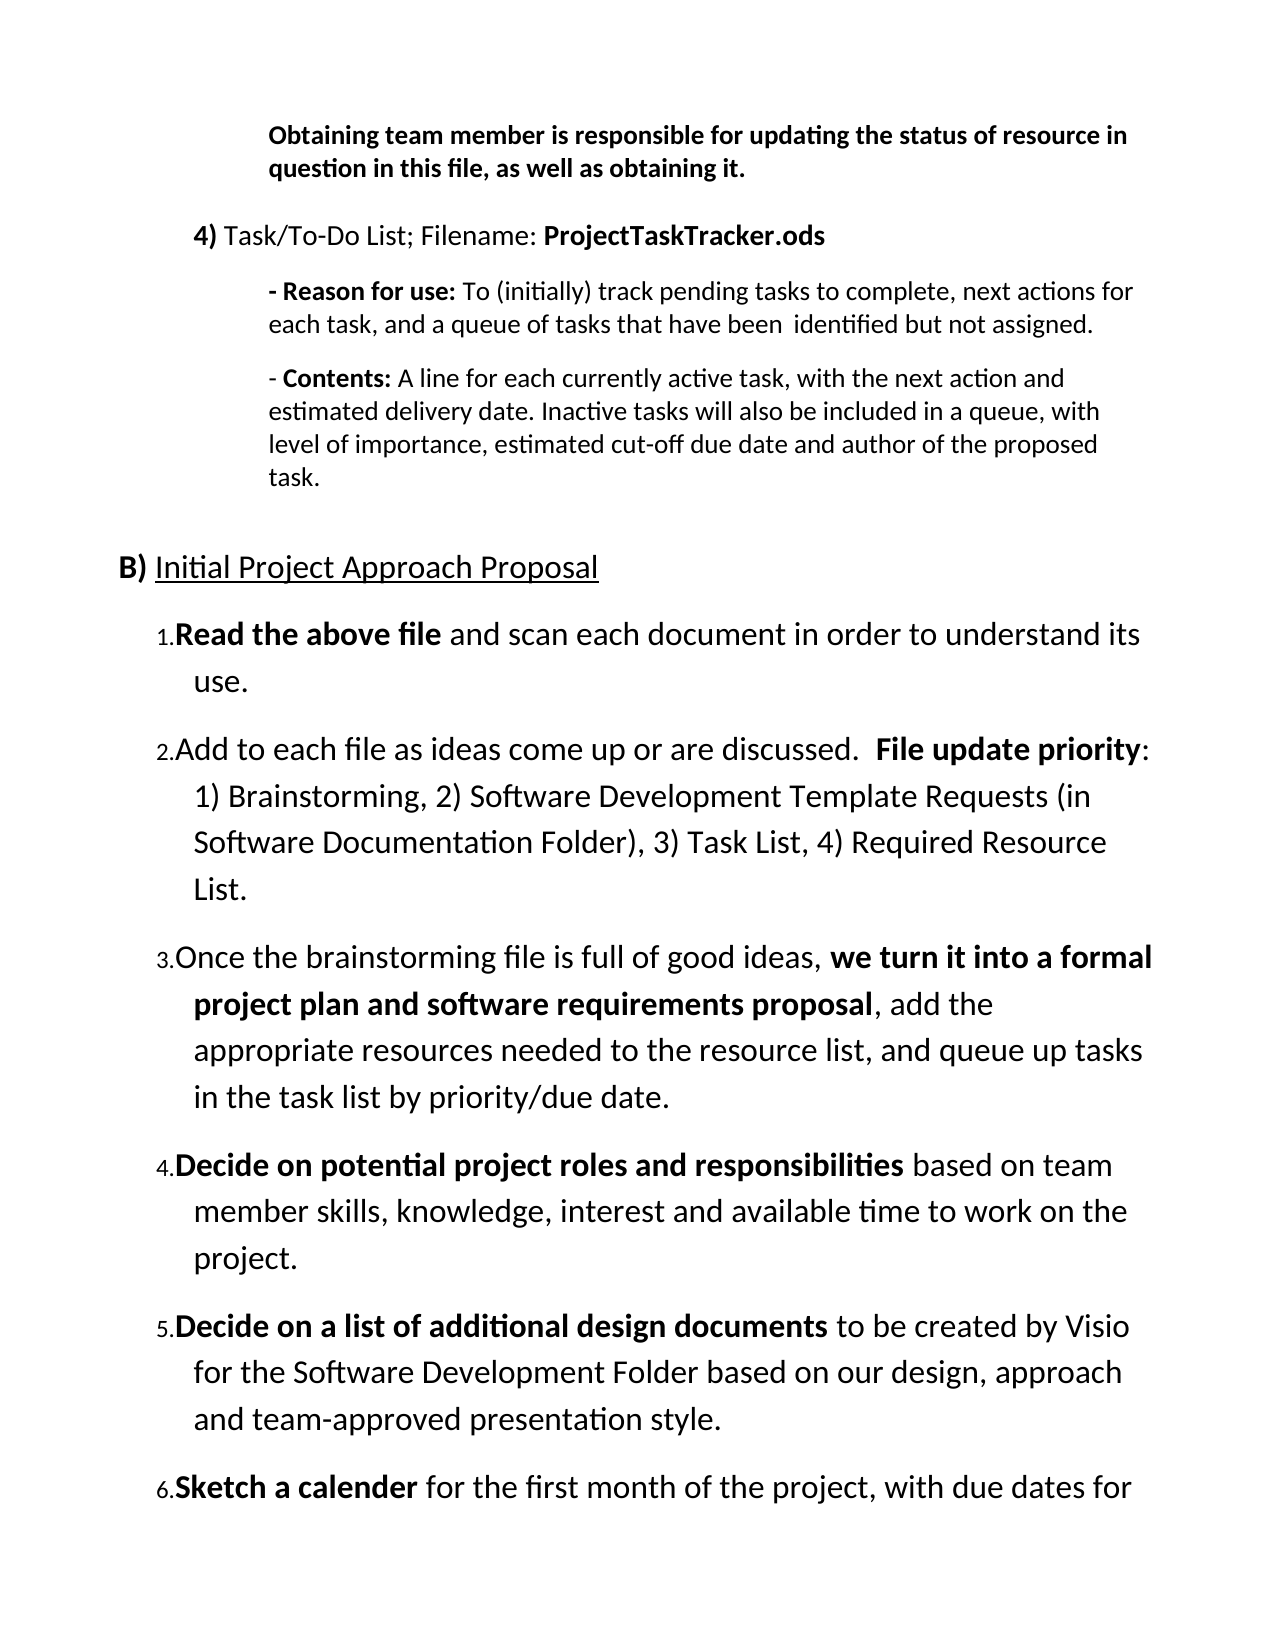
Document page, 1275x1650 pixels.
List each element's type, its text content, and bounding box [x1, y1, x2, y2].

text 4) Task/To-Do List; Filename: ProjectTaskTracker.ods [118, 217, 1157, 253]
text - Contents: A line for each currently active task, with the next action and estimated delivery date. Inactive tasks will also be included in a queue, with level of importance, estimated cut-off due date and author of the proposed task. [118, 361, 1157, 493]
list Decide on a list of additional design documents to be created by Visio for the Software Development Folder based on our design, approach and team-approved presentation style. [156, 1305, 1157, 1439]
text Obtaining team member is responsible for updating the status of resource in question in this file, as well as obtaining it. [118, 118, 1157, 184]
list Read the above file and scan each document in order to understand its use. [156, 613, 1157, 701]
list Decide on potential project roles and responsibilities based on team member skills, knowledge, interest and available time to work on the project. [156, 1144, 1157, 1278]
list Add to each file as ideas come up or are discussed. File update priority: 1) Brainstorming, 2) Software Development Template Requests (in Software Documentation Folder), 3) Task List, 4) Required Resource List. [156, 728, 1157, 909]
text B) Initial Project Approach Proposal [118, 546, 1157, 587]
list Once the brainstorming file is full of good ideas, we turn it into a formal project plan and software requirements proposal, add the appropriate resources needed to the resource list, and queue up tasks in the task list by priority/due date. [156, 936, 1157, 1117]
text - Reason for use: To (initially) track pending tasks to complete, next actions for each task, and a queue of tasks that have been identified but not assigned. [118, 274, 1157, 340]
list Sketch a calender for the first month of the project, with due dates for [156, 1466, 1157, 1507]
